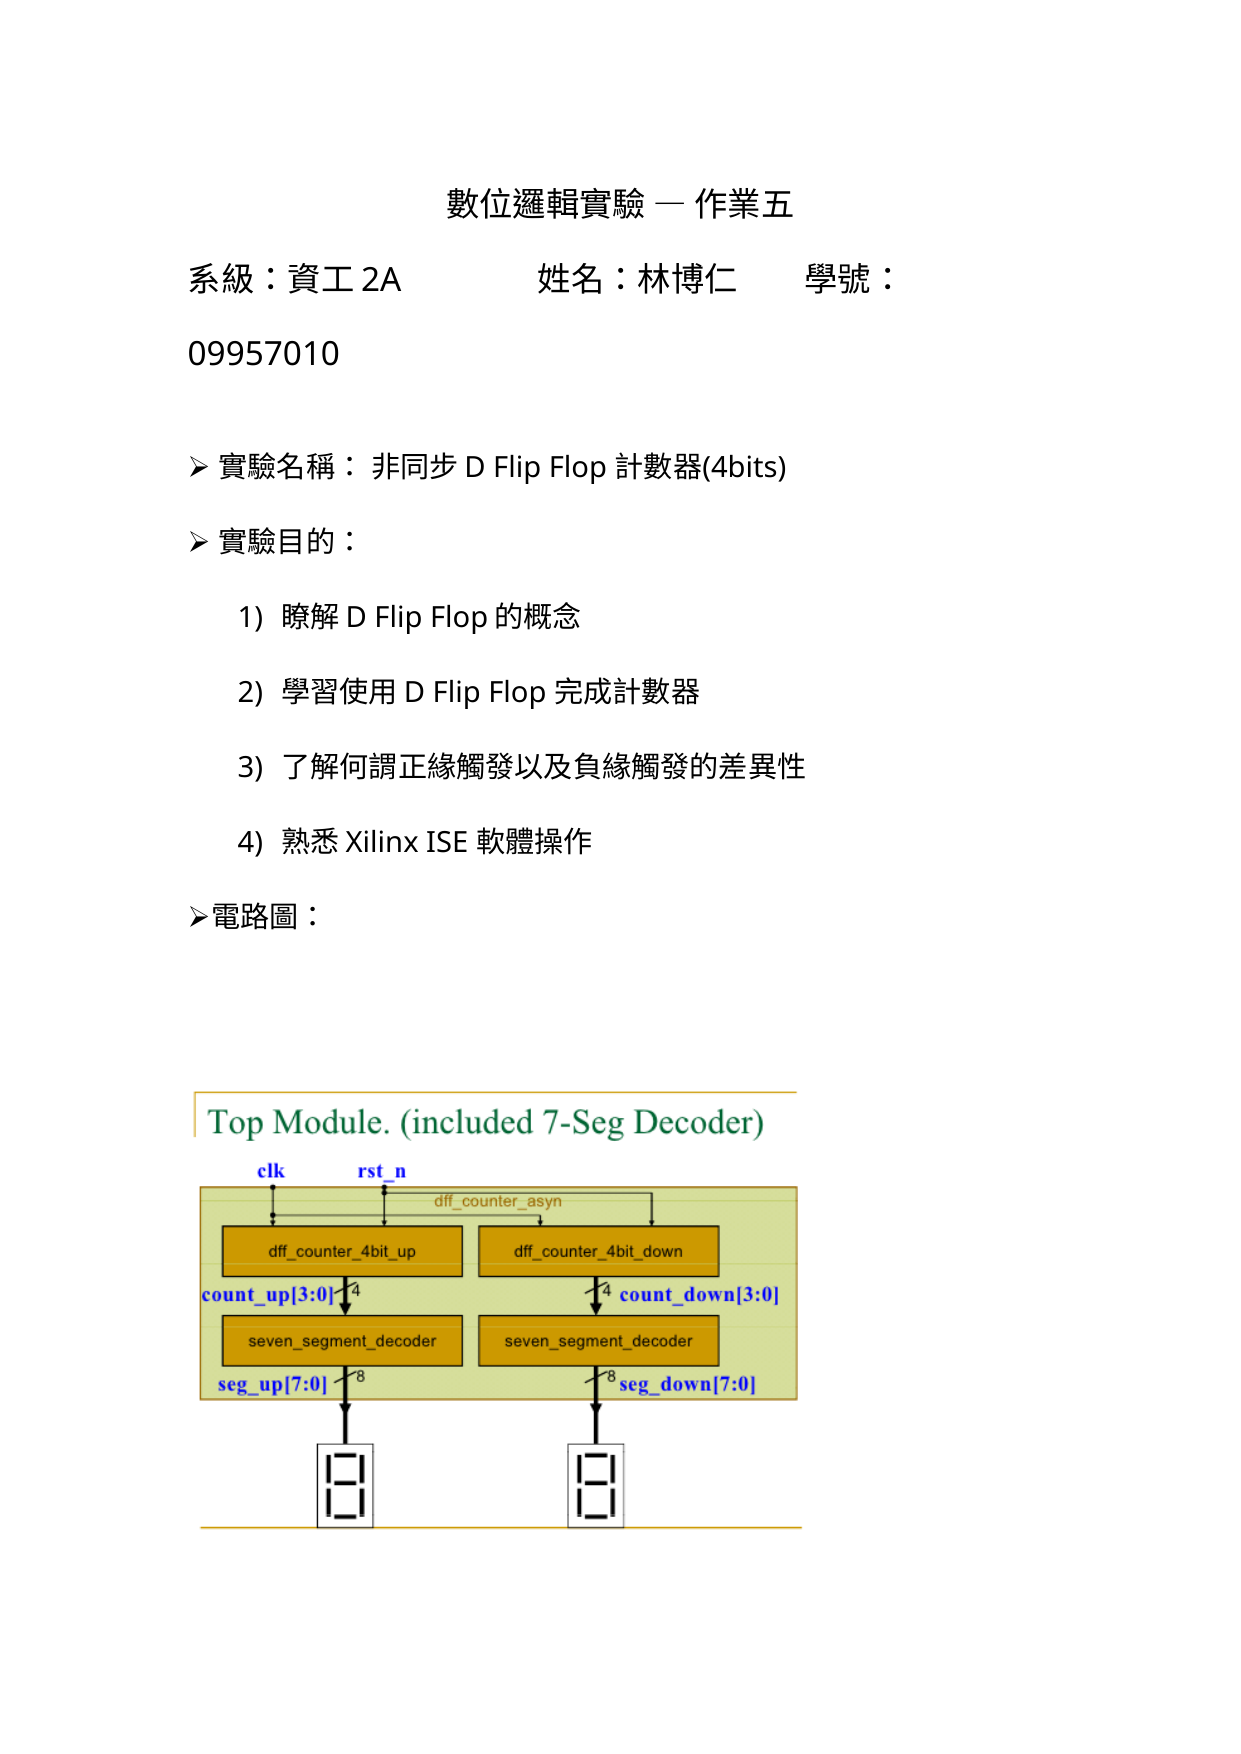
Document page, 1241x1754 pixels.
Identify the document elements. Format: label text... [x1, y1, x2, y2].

text  實驗目的： [187, 502, 1053, 577]
list 瞭解D Flip Flop的概念 [237, 577, 1053, 652]
list 熟悉Xilinx ISE 軟體操作 [237, 802, 1053, 877]
text 數位邏輯實驗 — 作業五 [187, 164, 1053, 239]
text  實驗名稱： 非同步D Flip Flop 計數器(4bits) [187, 427, 1053, 502]
text 系級：資工2A 姓名：林博仁 學號：09957010 [187, 239, 1053, 389]
picture [191, 1089, 803, 1532]
text 電路圖： [187, 877, 1053, 952]
list 了解何謂正緣觸發以及負緣觸發的差異性 [237, 727, 1053, 802]
list 學習使用D Flip Flop 完成計數器 [237, 652, 1053, 727]
